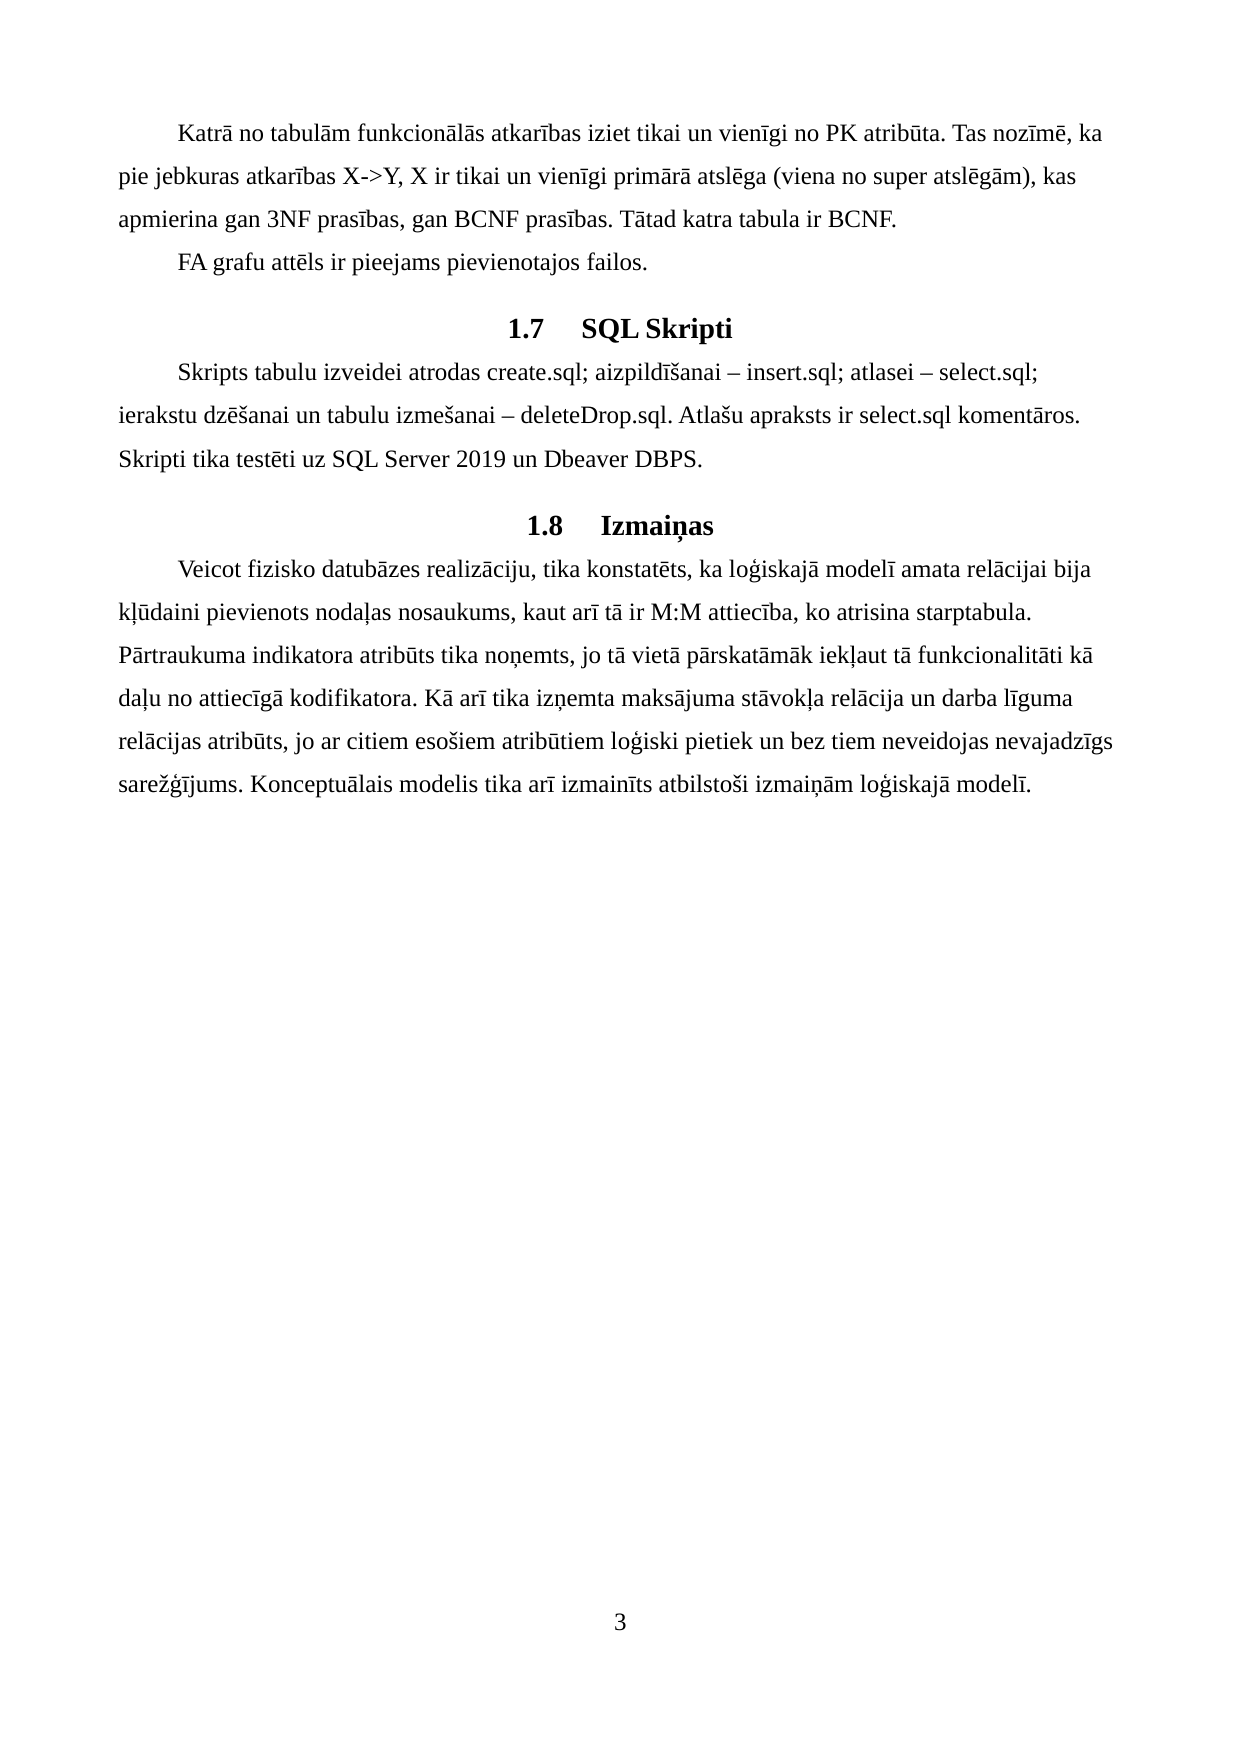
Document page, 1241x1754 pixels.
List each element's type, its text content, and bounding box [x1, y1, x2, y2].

subtitle SQL Skripti [118, 311, 1122, 345]
text Skripts tabulu izveidei atrodas create.sql; aizpildīšanai – insert.sql; atlasei – select.sql; ierakstu dzēšanai un tabulu izmešanai – deleteDrop.sql. Atlašu apraksts ir select.sql komentāros. Skripti tika testēti uz SQL Server 2019 un Dbeaver DBPS. [118, 357, 1122, 472]
subtitle Izmaiņas [118, 508, 1122, 541]
text FA grafu attēls ir pieejams pievienotajos failos. [118, 247, 1122, 276]
text Katrā no tabulām funkcionālās atkarības iziet tikai un vienīgi no PK atribūta. Tas nozīmē, ka pie jebkuras atkarības X->Y, X ir tikai un vienīgi primārā atslēga (viena no super atslēgām), kas apmierina gan 3NF prasības, gan BCNF prasības. Tātad katra tabula ir BCNF. [118, 118, 1122, 233]
text Veicot fizisko datubāzes realizāciju, tika konstatēts, ka loģiskajā modelī amata relācijai bija kļūdaini pievienots nodaļas nosaukums, kaut arī tā ir M:M attiecība, ko atrisina starptabula. Pārtraukuma indikatora atribūts tika noņemts, jo tā vietā pārskatāmāk iekļaut tā funkcionalitāti kā daļu no attiecīgā kodifikatora. Kā arī tika izņemta maksājuma stāvokļa relācija un darba līguma relācijas atribūts, jo ar citiem esošiem atribūtiem loģiski pietiek un bez tiem neveidojas nevajadzīgs sarežģījums. Konceptuālais modelis tika arī izmainīts atbilstoši izmaiņām loģiskajā modelī. [118, 554, 1122, 798]
